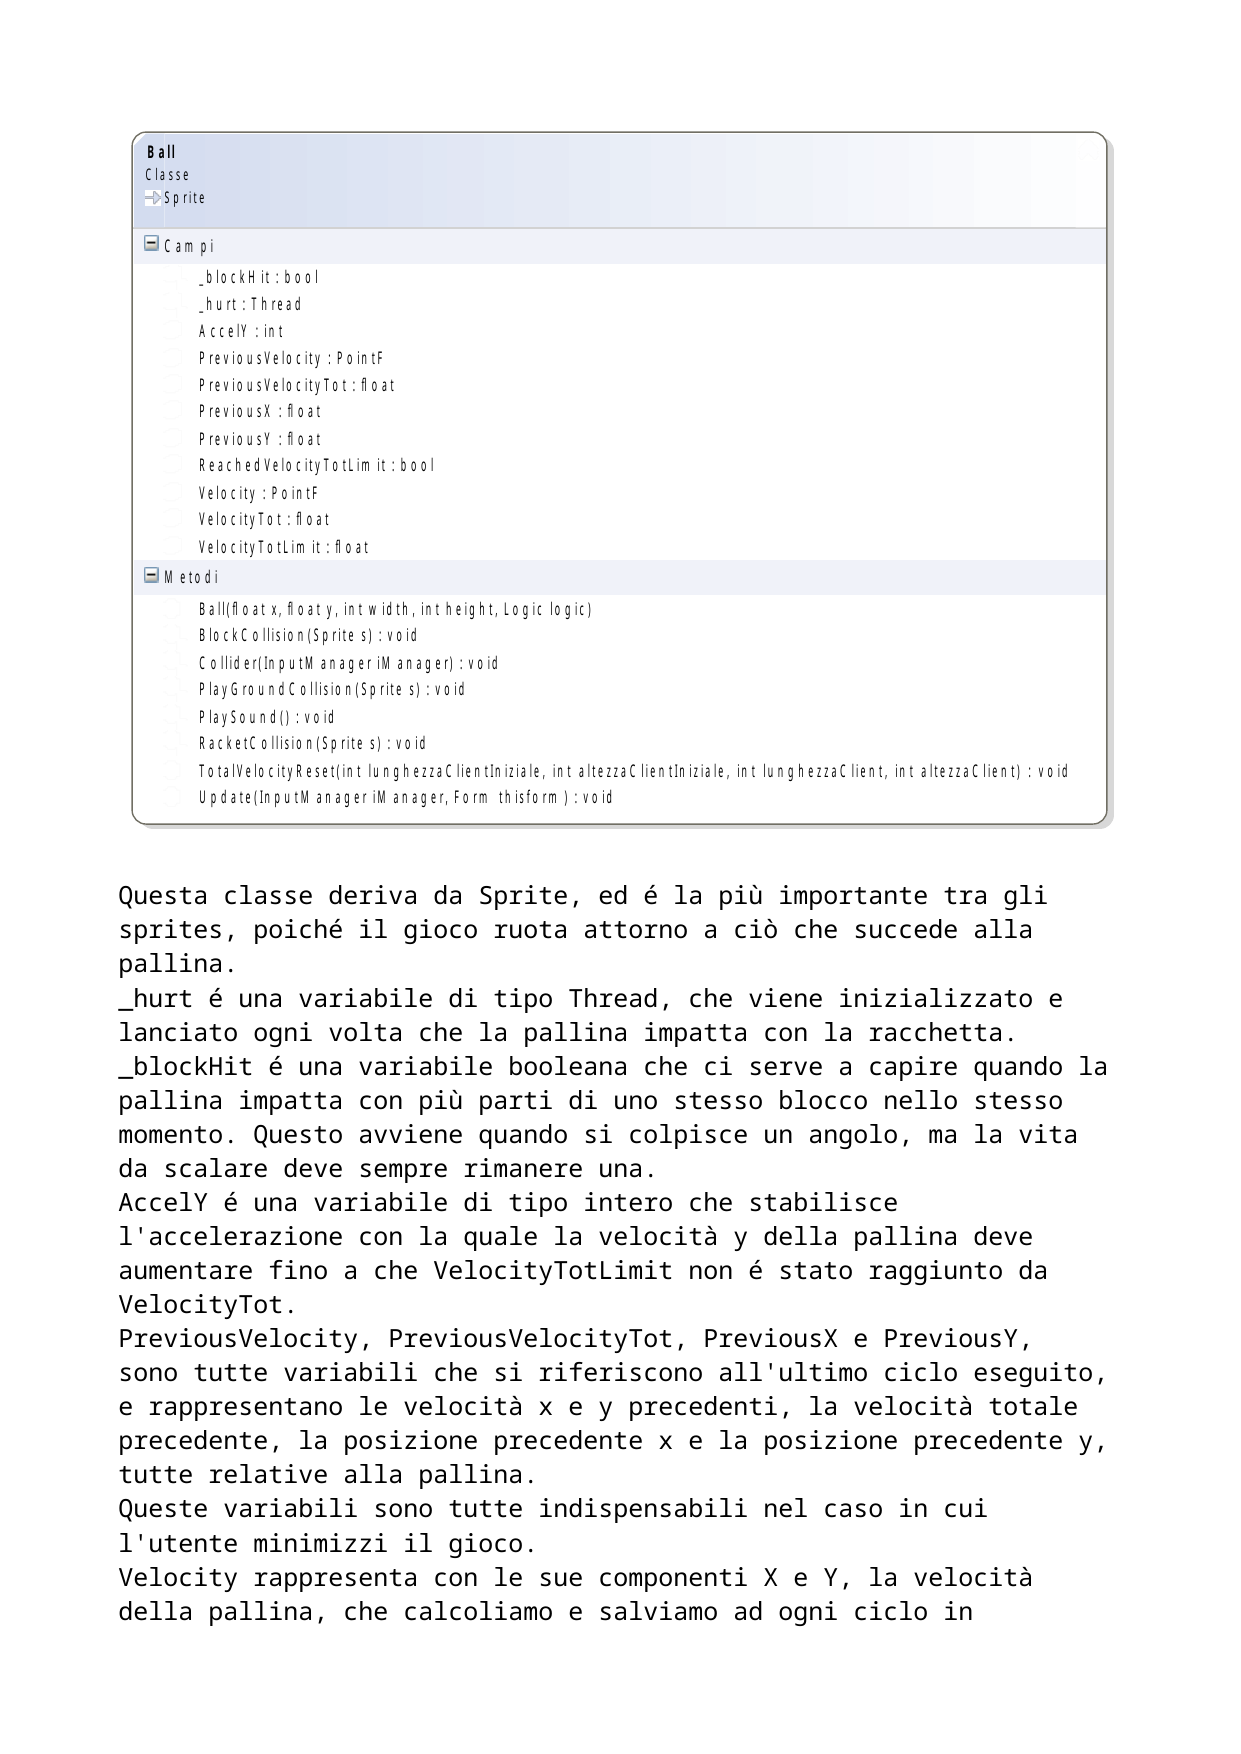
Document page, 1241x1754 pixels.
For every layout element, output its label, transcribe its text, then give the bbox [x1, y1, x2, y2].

text PreviousVelocity, PreviousVelocityTot, PreviousX e PreviousY, sono tutte variabili che si riferiscono all'ultimo ciclo eseguito, e rappresentano le velocità x e y precedenti, la velocità totale precedente, la posizione precedente x e la posizione precedente y, tutte relative alla pallina. Queste variabili sono tutte indispensabili nel caso in cui l'utente minimizzi il gioco. [118, 1321, 1122, 1559]
text Questa classe deriva da Sprite, ed é la più importante tra gli sprites, poiché il gioco ruota attorno a ciò che succede alla pallina. _hurt é una variabile di tipo Thread, che viene inizializzato e lanciato ogni volta che la pallina impatta con la racchetta. [118, 878, 1122, 1048]
text AccelY é una variabile di tipo intero che stabilisce l'accelerazione con la quale la velocità y della pallina deve aumentare fino a che VelocityTotLimit non é stato raggiunto da VelocityTot. [118, 1184, 1122, 1321]
text Velocity rappresenta con le sue componenti X e Y, la velocità della pallina, che calcoliamo e salviamo ad ogni ciclo in [118, 1559, 1122, 1627]
text _blockHit é una variabile booleana che ci serve a capire quando la pallina impatta con più parti di uno stesso blocco nello stesso momento. Questo avviene quando si colpisce un angolo, ma la vita da scalare deve sempre rimanere una. [118, 1048, 1122, 1184]
